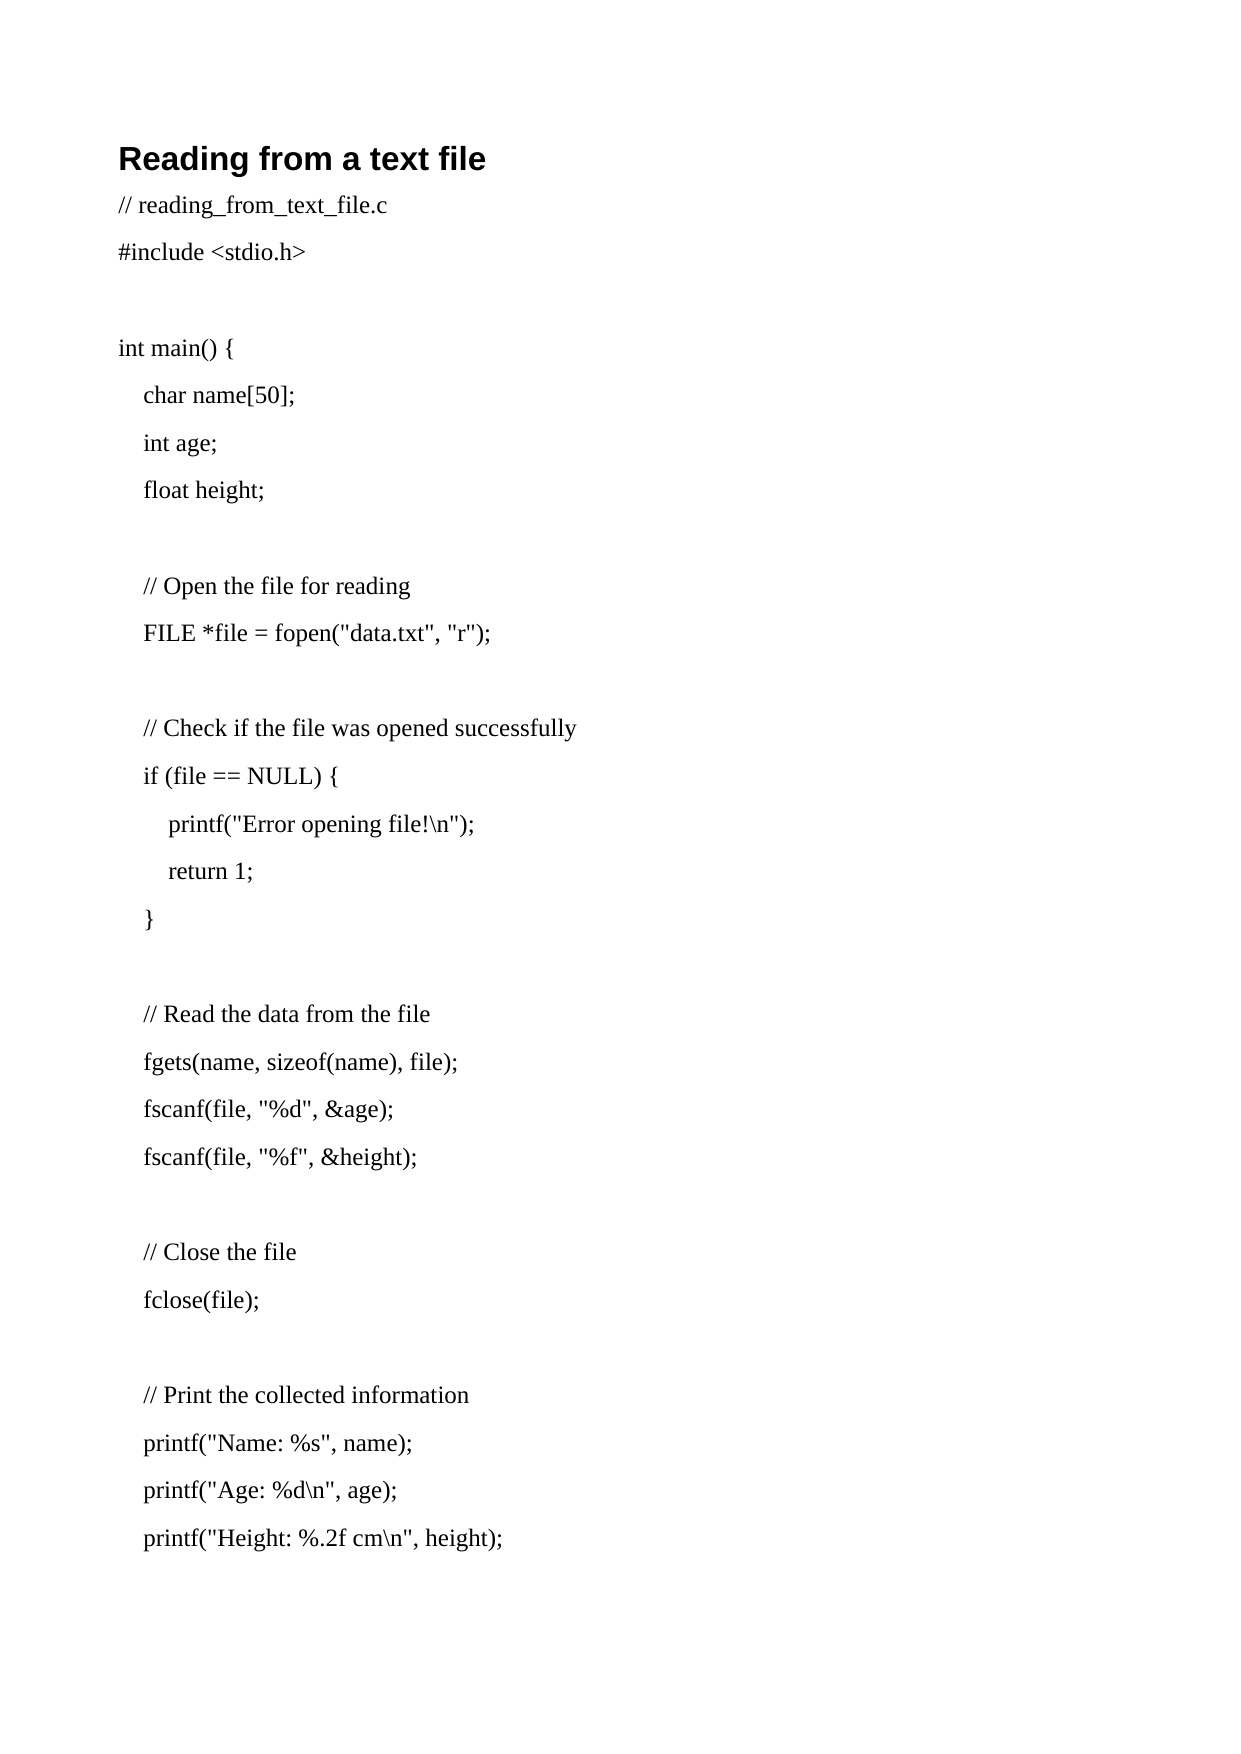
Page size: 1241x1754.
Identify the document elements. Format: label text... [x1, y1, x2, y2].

text printf("Error opening file!\n"); [118, 809, 1122, 837]
text FILE *file = fopen("data.txt", "r"); [118, 618, 1122, 647]
text printf("Name: %s", name); [118, 1428, 1122, 1456]
text printf("Height: %.2f cm\n", height); [118, 1523, 1122, 1552]
text // Close the file [118, 1237, 1122, 1266]
text fclose(file); [118, 1285, 1122, 1313]
text float height; [118, 476, 1122, 504]
text #include <stdio.h> [118, 237, 1122, 266]
text if (file == NULL) { [118, 761, 1122, 790]
subtitle Reading from a text file [118, 139, 1122, 177]
text // Print the collected information [118, 1380, 1122, 1409]
text fscanf(file, "%f", &height); [118, 1142, 1122, 1171]
text fgets(name, sizeof(name), file); [118, 1047, 1122, 1076]
text // reading_from_text_file.c [118, 190, 1122, 219]
text // Open the file for reading [118, 571, 1122, 599]
text fscanf(file, "%d", &age); [118, 1094, 1122, 1123]
text char name[50]; [118, 380, 1122, 409]
text int main() { [118, 333, 1122, 361]
text } [118, 904, 1122, 933]
text // Read the data from the file [118, 999, 1122, 1028]
text int age; [118, 428, 1122, 457]
text return 1; [118, 856, 1122, 885]
text printf("Age: %d\n", age); [118, 1475, 1122, 1504]
text // Check if the file was opened successfully [118, 713, 1122, 742]
